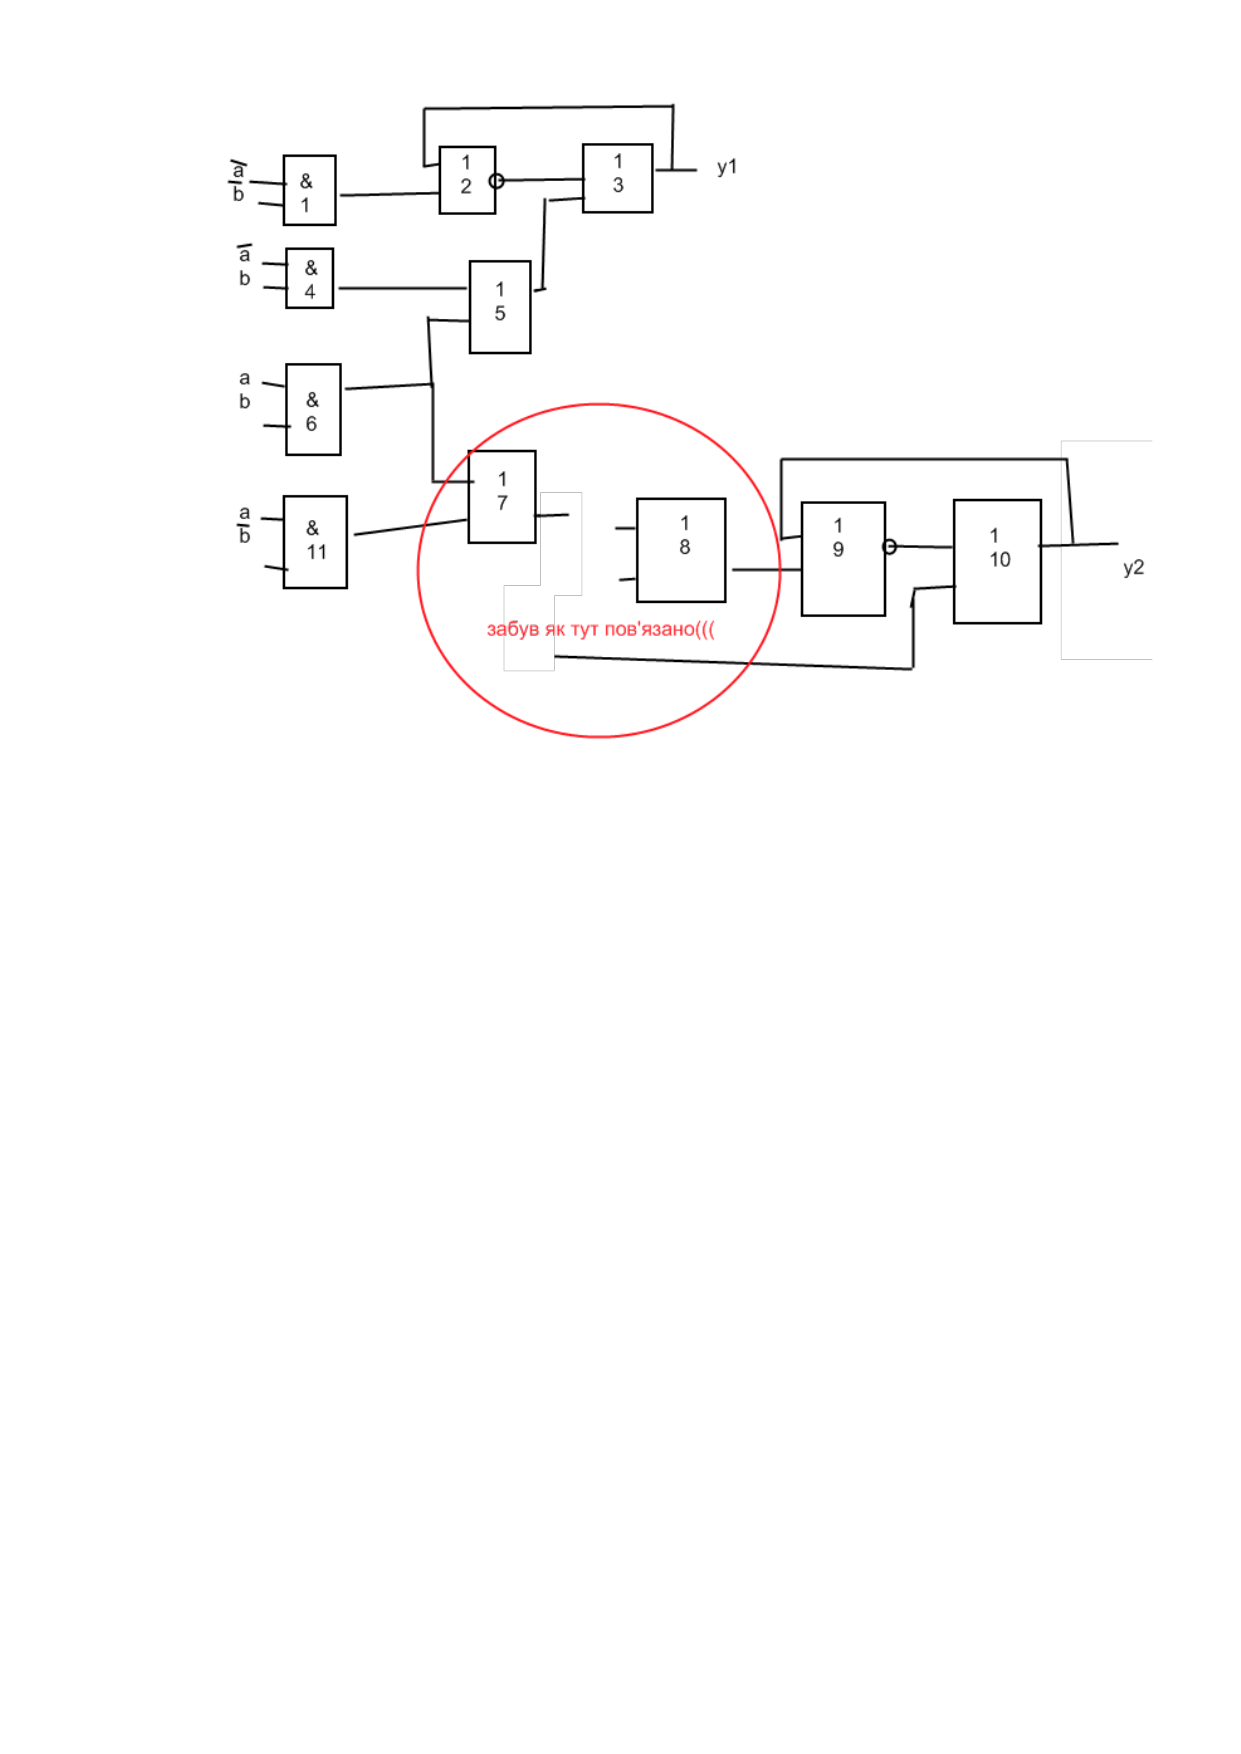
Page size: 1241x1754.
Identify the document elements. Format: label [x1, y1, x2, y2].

picture [147, 88, 1153, 842]
